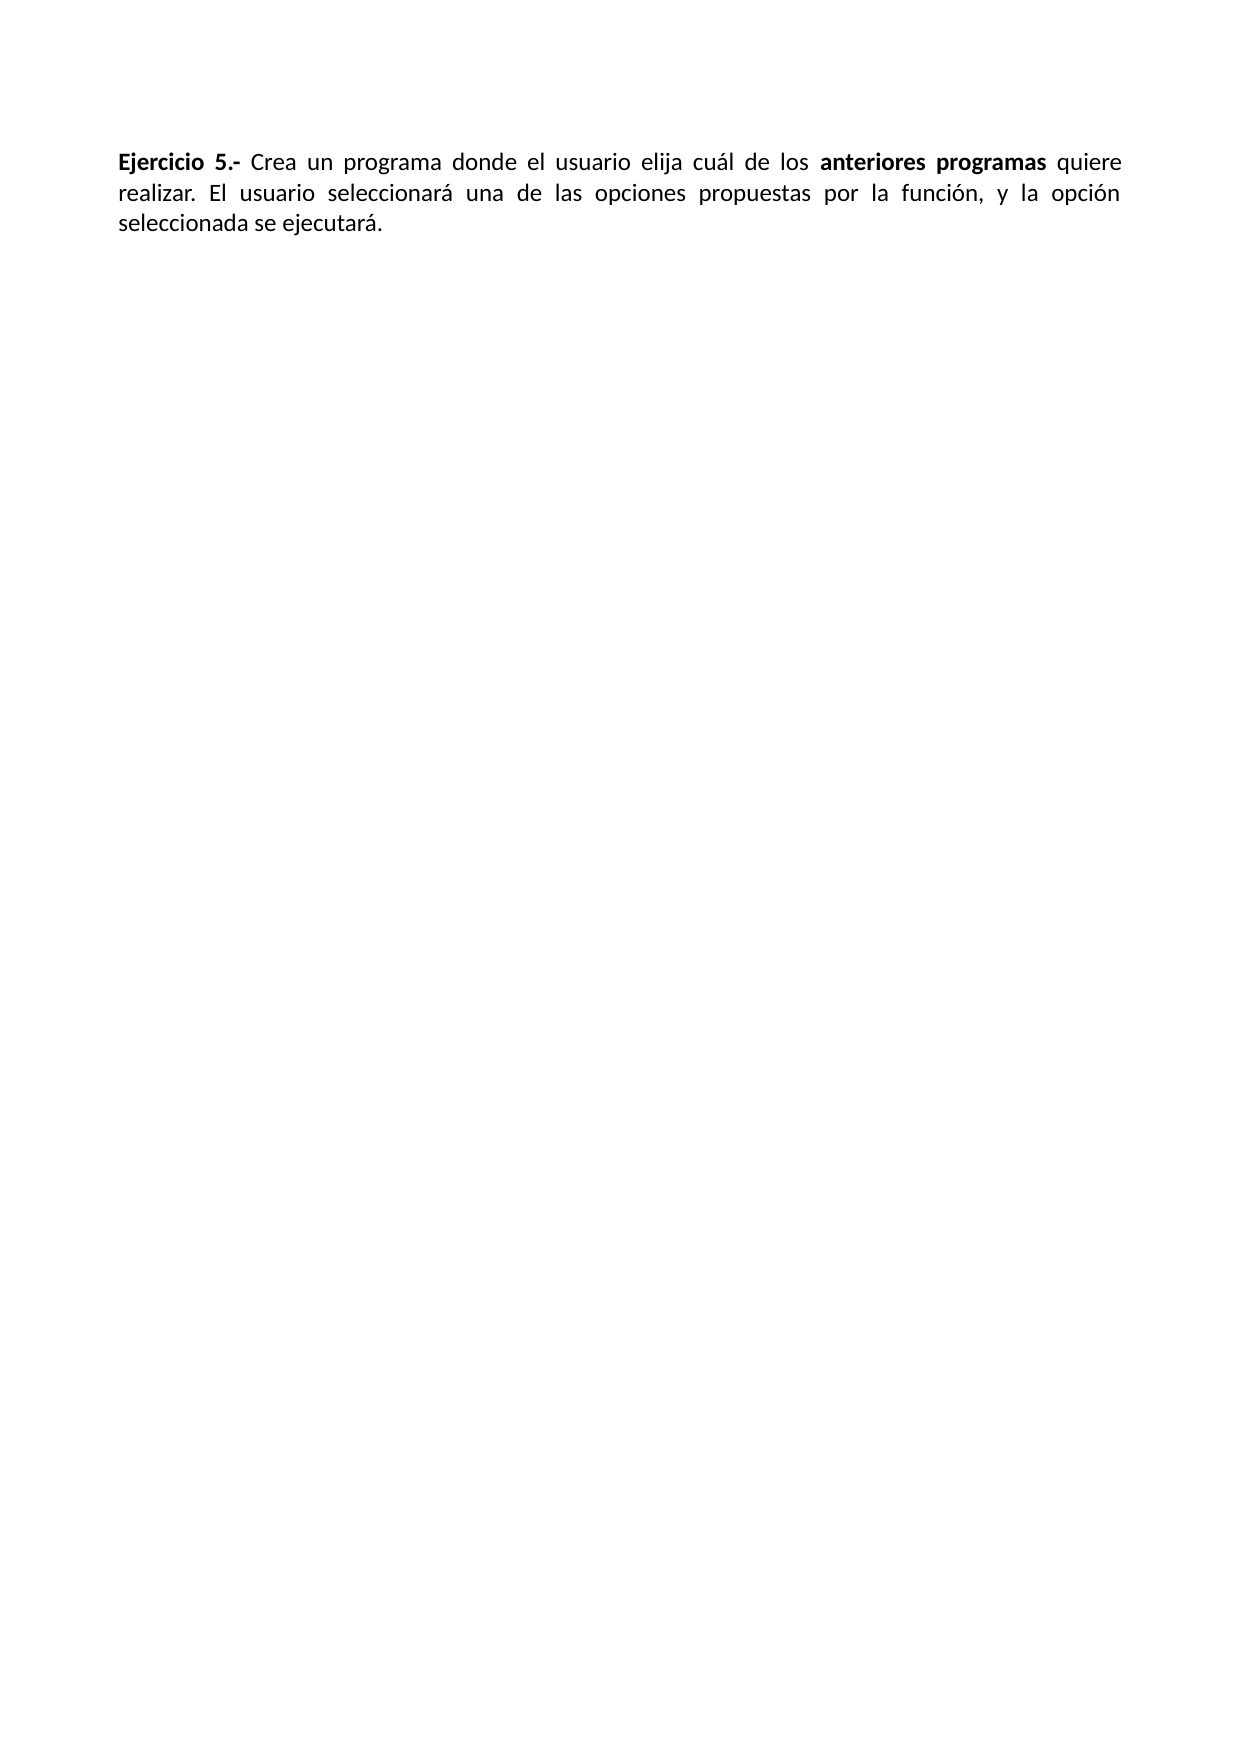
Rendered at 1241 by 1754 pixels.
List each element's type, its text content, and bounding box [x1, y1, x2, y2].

text Ejercicio 5.- Crea un programa donde el usuario elija cuál de los anteriores programas quiere realizar. El usuario seleccionará una de las opciones propuestas por la función, y la opción seleccionada se ejecutará. [118, 146, 1122, 238]
